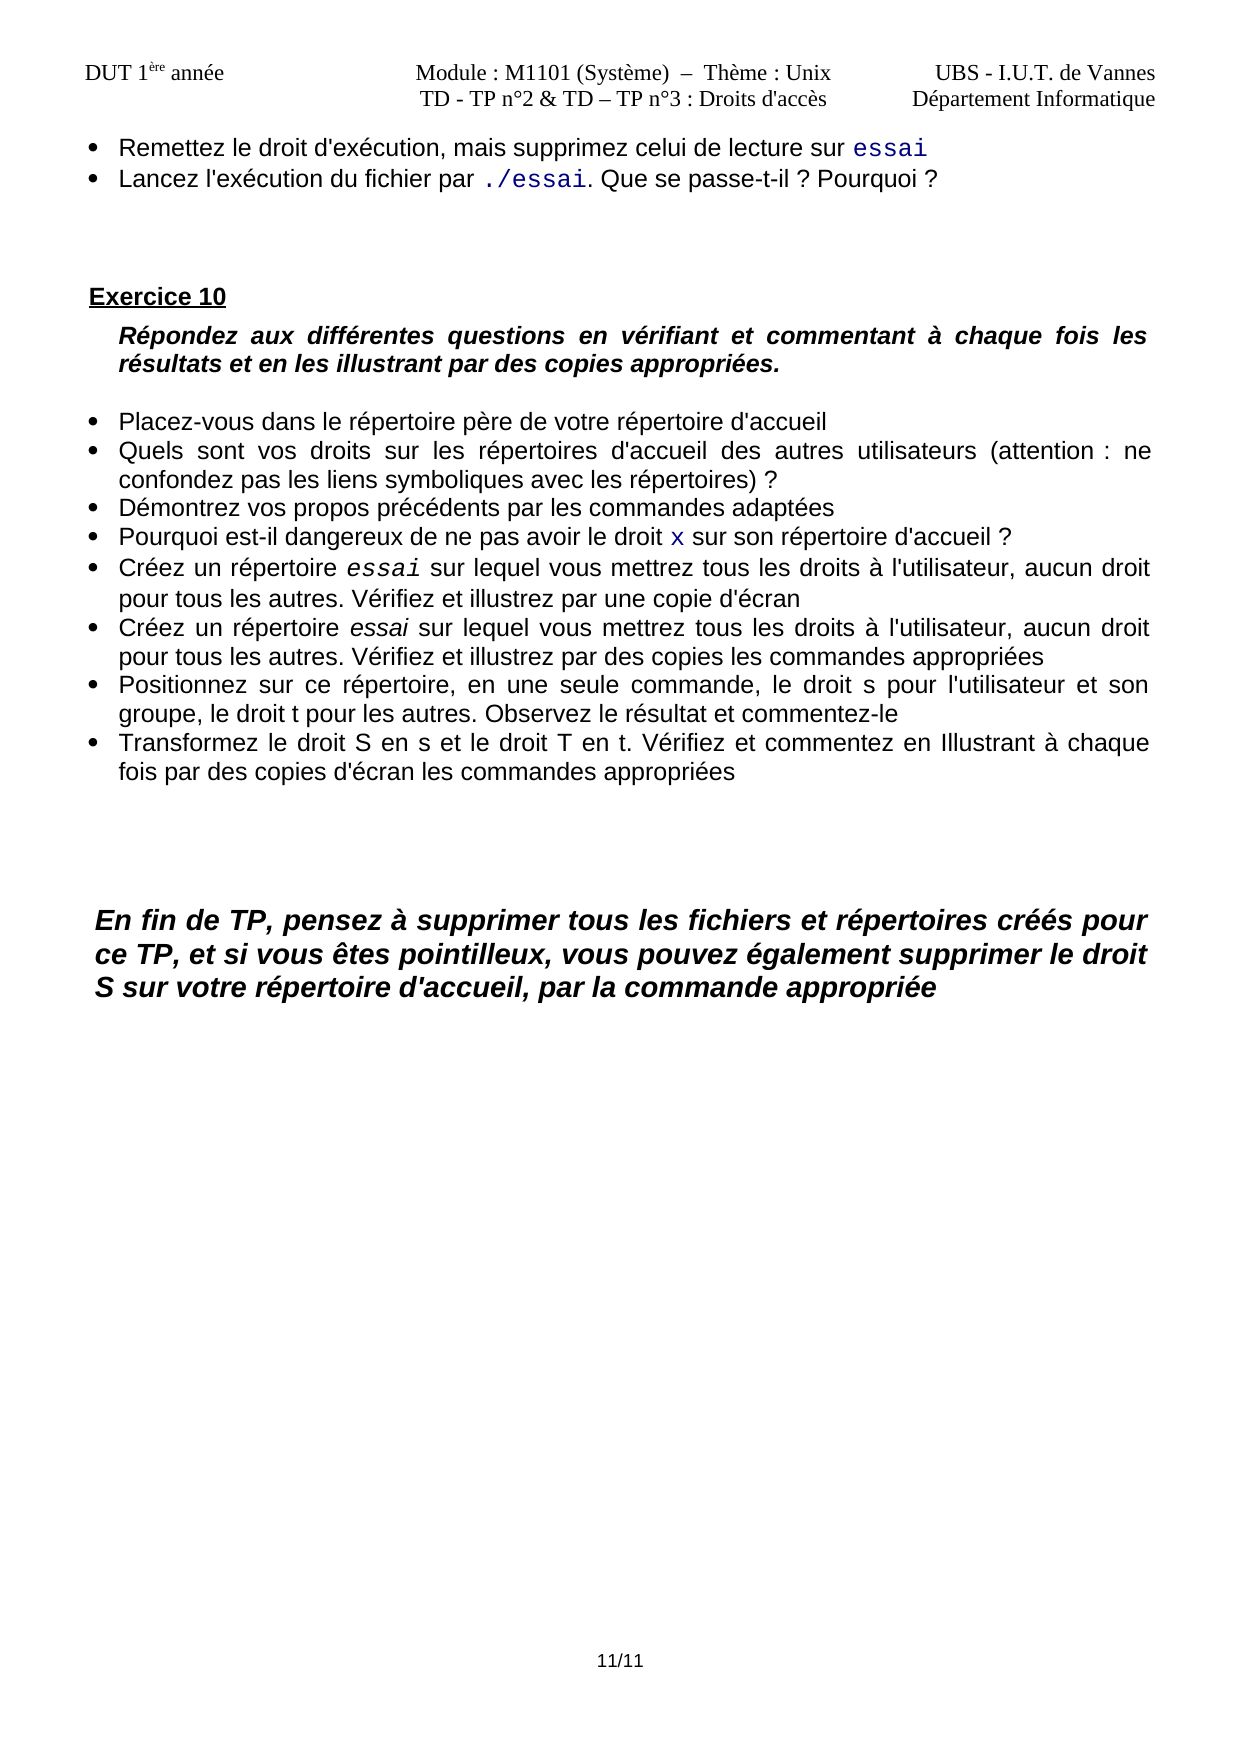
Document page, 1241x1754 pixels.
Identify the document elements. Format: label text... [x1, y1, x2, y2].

list Placez-vous dans le répertoire père de votre répertoire d'accueil [89, 407, 1151, 436]
list Lancez l'exécution du fichier par ./essai. Que se passe-t-il ? Pourquoi ? [89, 164, 1151, 195]
list Créez un répertoire essai sur lequel vous mettrez tous les droits à l'utilisateur, aucun droit pour tous les autres. Vérifiez et illustrez par une copie d'écran [89, 553, 1151, 613]
list Quels sont vos droits sur les répertoires d'accueil des autres utilisateurs (attention : ne confondez pas les liens symboliques avec les répertoires) ? [89, 436, 1151, 493]
list Remettez le droit d'exécution, mais supprimez celui de lecture sur essai [89, 133, 1151, 164]
list Répondez aux différentes questions en vérifiant et commentant à chaque fois les résultats et en les illustrant par des copies appropriées. [89, 321, 1151, 378]
list Créez un répertoire essai sur lequel vous mettrez tous les droits à l'utilisateur, aucun droit pour tous les autres. Vérifiez et illustrez par des copies les commandes appropriées [89, 613, 1151, 670]
list En fin de TP, pensez à supprimer tous les fichiers et répertoires créés pour ce TP, et si vous êtes pointilleux, vous pouvez également supprimer le droit S sur votre répertoire d'accueil, par la commande appropriée [59, 903, 1151, 1004]
list Démontrez vos propos précédents par les commandes adaptées [89, 493, 1151, 522]
list Pourquoi est-il dangereux de ne pas avoir le droit x sur son répertoire d'accueil ? [89, 522, 1151, 553]
list Transformez le droit S en s et le droit T en t. Vérifiez et commentez en Illustrant à chaque fois par des copies d'écran les commandes appropriées [89, 728, 1151, 786]
list Positionnez sur ce répertoire, en une seule commande, le droit s pour l'utilisateur et son groupe, le droit t pour les autres. Observez le résultat et commentez-le [89, 670, 1151, 728]
text Exercice 10 [89, 281, 1151, 310]
